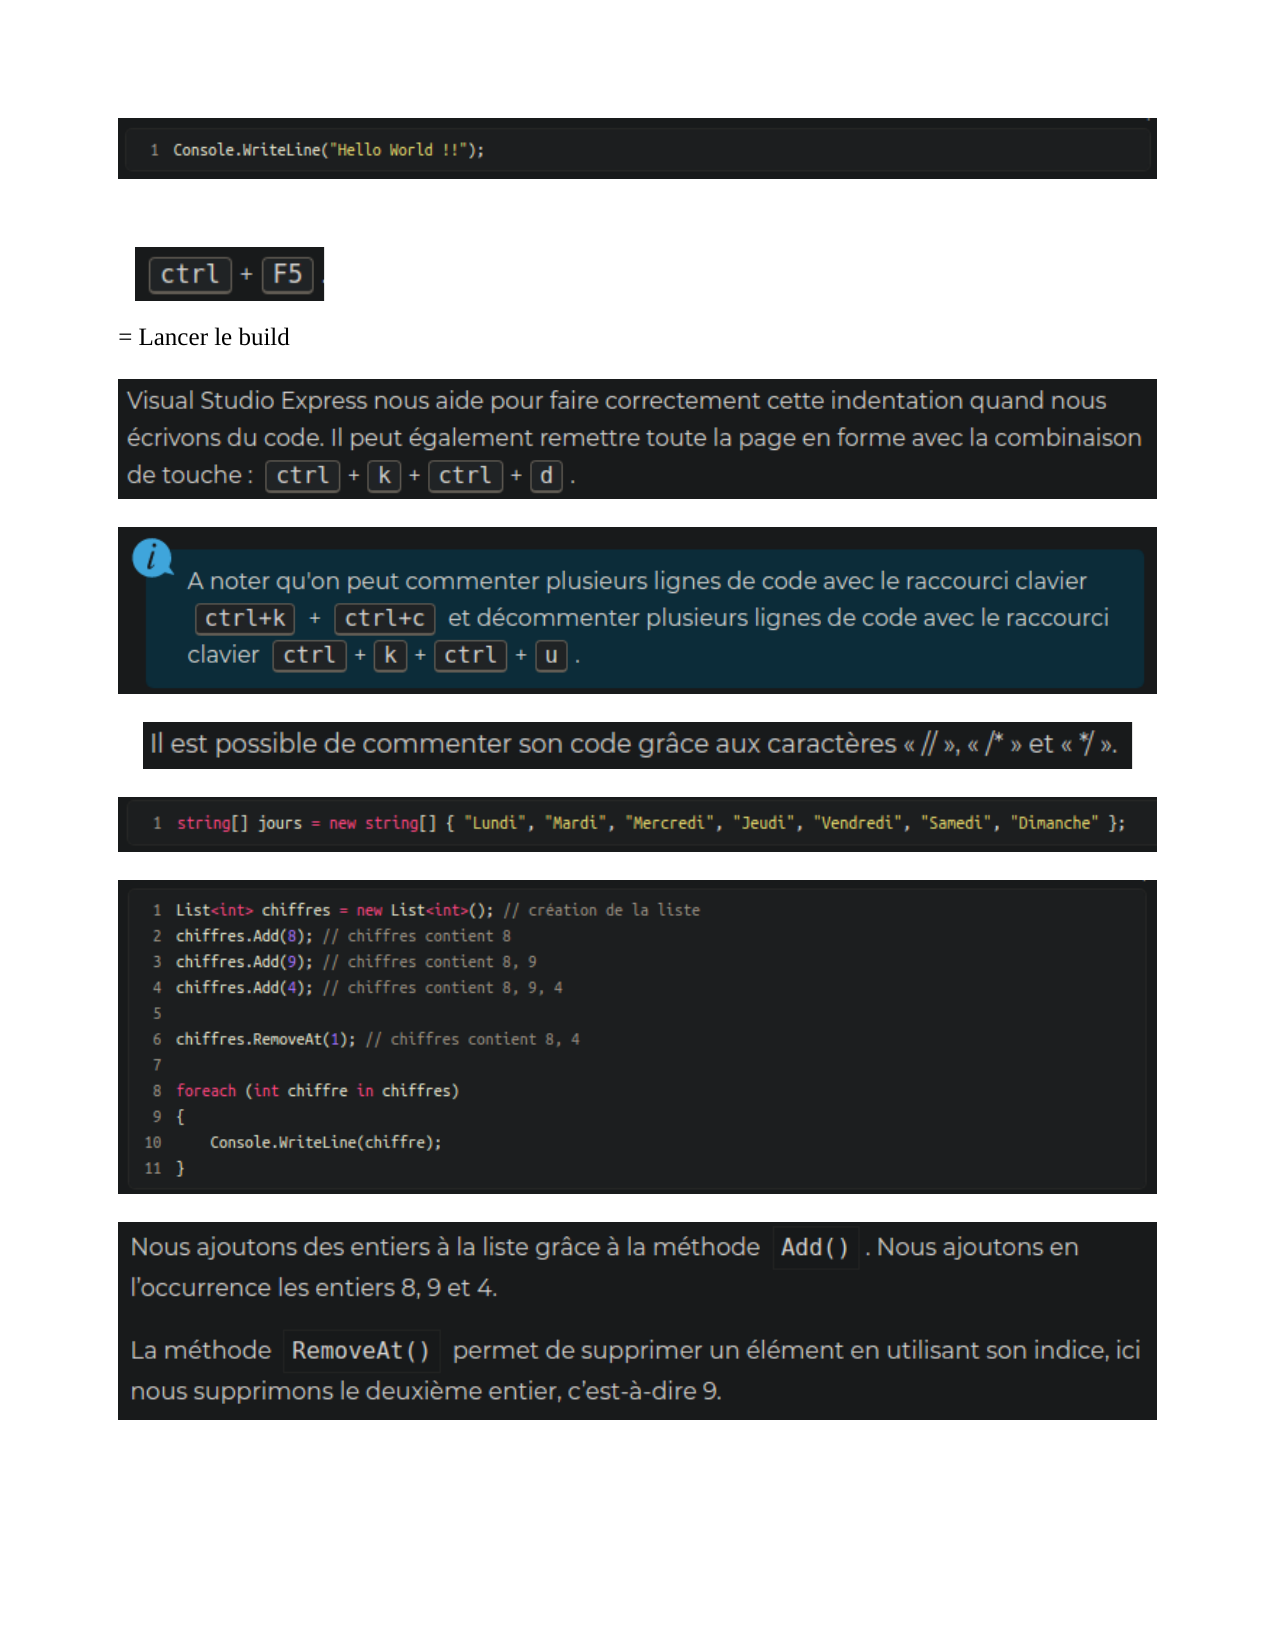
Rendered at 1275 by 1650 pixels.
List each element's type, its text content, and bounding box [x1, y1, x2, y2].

picture [118, 797, 1157, 852]
picture [143, 722, 1133, 769]
picture [118, 527, 1157, 694]
picture [118, 118, 1157, 179]
text = Lancer le build [118, 322, 1157, 351]
picture [118, 379, 1157, 499]
picture [118, 880, 1157, 1194]
picture [118, 1222, 1157, 1420]
picture [135, 247, 325, 301]
